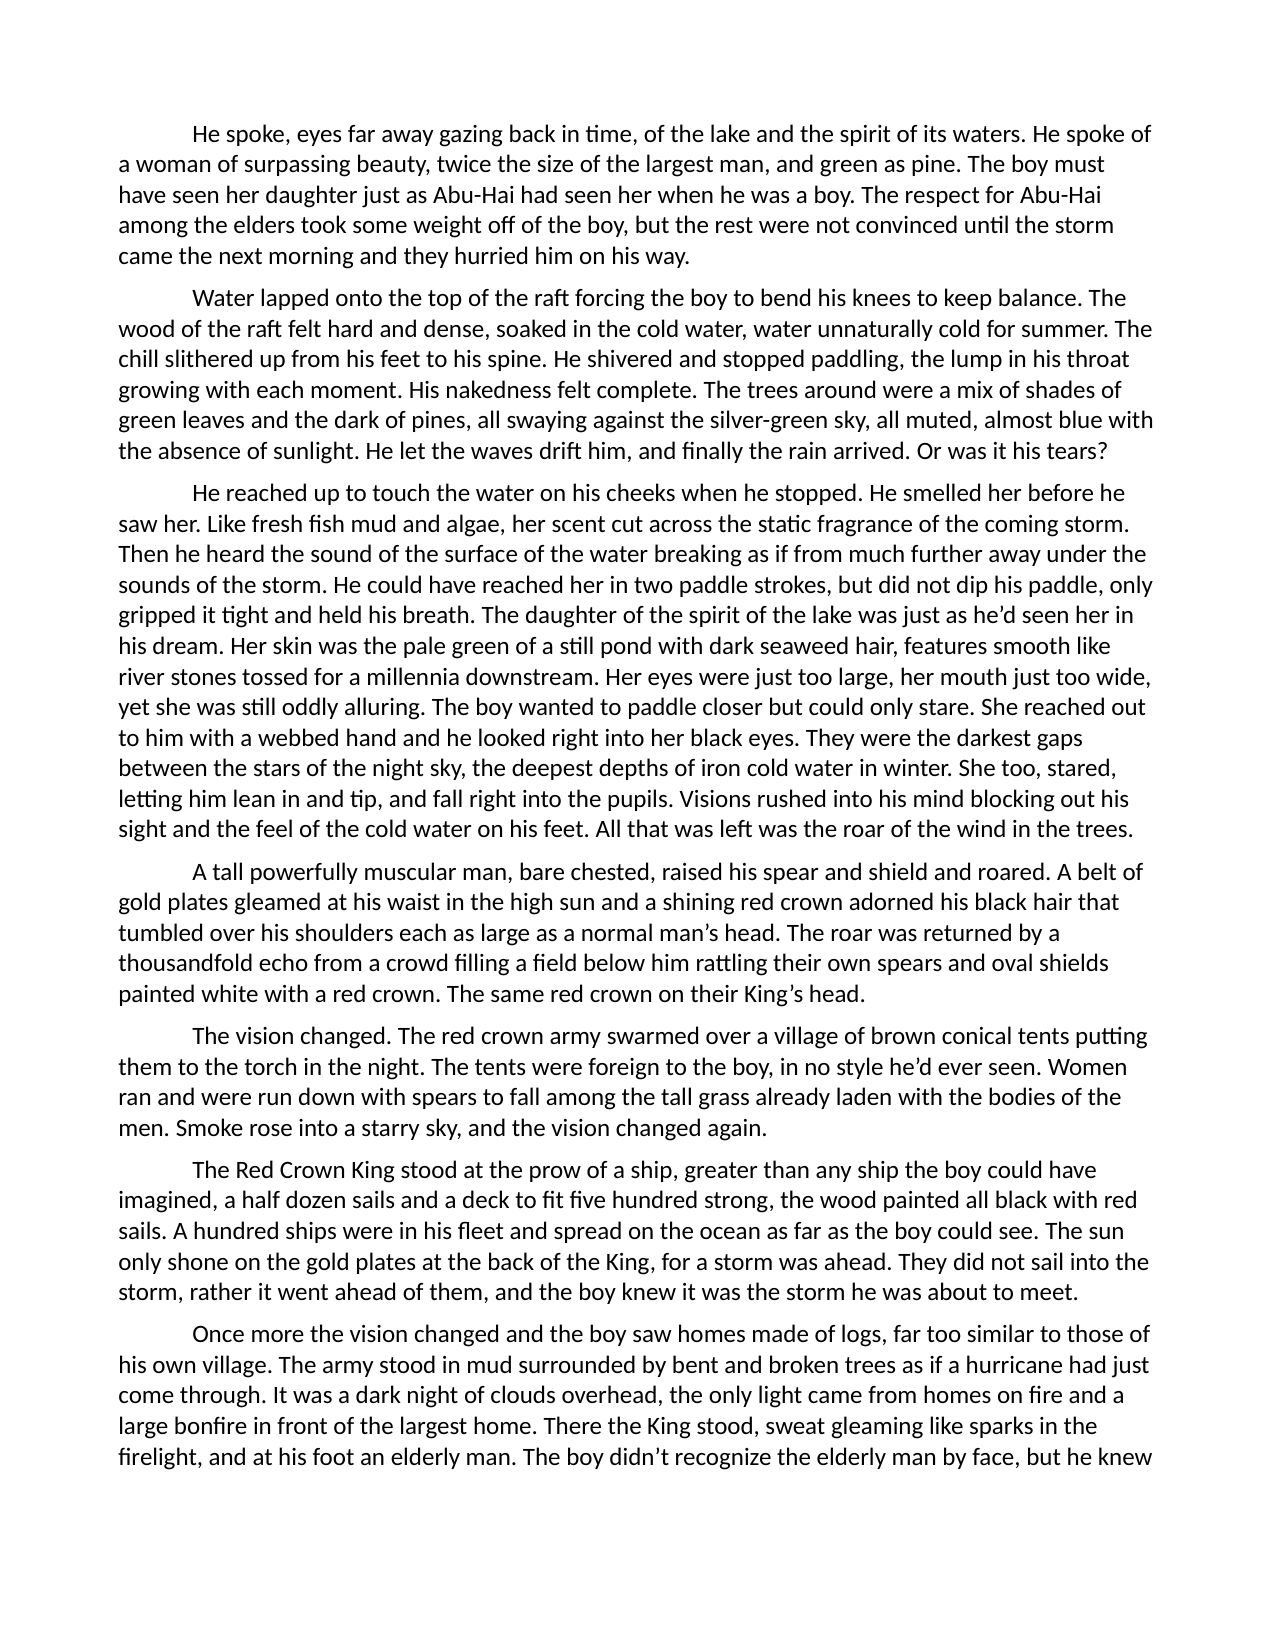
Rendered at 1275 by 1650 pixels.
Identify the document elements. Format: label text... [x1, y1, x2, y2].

text He spoke, eyes far away gazing back in time, of the lake and the spirit of its waters. He spoke of a woman of surpassing beauty, twice the size of the largest man, and green as pine. The boy must have seen her daughter just as Abu-Hai had seen her when he was a boy. The respect for Abu-Hai among the elders took some weight off of the boy, but the rest were not convinced until the storm came the next morning and they hurried him on his way. [118, 118, 1157, 271]
text Water lapped onto the top of the raft forcing the boy to bend his knees to keep balance. The wood of the raft felt hard and dense, soaked in the cold water, water unnaturally cold for summer. The chill slithered up from his feet to his spine. He shivered and stopped paddling, the lump in his throat growing with each moment. His nakedness felt complete. The trees around were a mix of shades of green leaves and the dark of pines, all swaying against the silver-green sky, all muted, almost blue with the absence of sunlight. He let the waves drift him, and finally the rain arrived. Or was it his tears? [118, 283, 1157, 466]
text A tall powerfully muscular man, bare chested, raised his spear and shield and roared. A belt of gold plates gleamed at his waist in the high sun and a shining red crown adorned his black hair that tumbled over his shoulders each as large as a normal man’s head. The roar was returned by a thousandfold echo from a crowd filling a field below him rattling their own spears and oval shields painted white with a red crown. The same red crown on their King’s head. [118, 856, 1157, 1008]
text The Red Crown King stood at the prow of a ship, greater than any ship the boy could have imagined, a half dozen sails and a deck to fit five hundred strong, the wood painted all black with red sails. A hundred ships were in his fleet and spread on the ocean as far as the boy could see. The sun only shone on the gold plates at the back of the King, for a storm was ahead. They did not sail into the storm, rather it went ahead of them, and the boy knew it was the storm he was about to meet. [118, 1154, 1157, 1307]
text The vision changed. The red crown army swarmed over a village of brown conical tents putting them to the torch in the night. The tents were foreign to the boy, in no style he’d ever seen. Women ran and were run down with spears to fall among the tall grass already laden with the bodies of the men. Smoke rose into a starry sky, and the vision changed again. [118, 1020, 1157, 1142]
text Once more the vision changed and the boy saw homes made of logs, far too similar to those of his own village. The army stood in mud surrounded by bent and broken trees as if a hurricane had just come through. It was a dark night of clouds overhead, the only light came from homes on fire and a large bonfire in front of the largest home. There the King stood, sweat gleaming like sparks in the firelight, and at his foot an elderly man. The boy didn’t recognize the elderly man by face, but he knew [118, 1319, 1157, 1471]
text He reached up to touch the water on his cheeks when he stopped. He smelled her before he saw her. Like fresh fish mud and algae, her scent cut across the static fragrance of the coming storm. Then he heard the sound of the surface of the water breaking as if from much further away under the sounds of the storm. He could have reached her in two paddle strokes, but did not dip his paddle, only gripped it tight and held his breath. The daughter of the spirit of the lake was just as he’d seen her in his dream. Her skin was the pale green of a still pond with dark seaweed hair, features smooth like river stones tossed for a millennia downstream. Her eyes were just too large, her mouth just too wide, yet she was still oddly alluring. The boy wanted to paddle closer but could only stare. She reached out to him with a webbed hand and he looked right into her black eyes. They were the darkest gaps between the stars of the night sky, the deepest depths of iron cold water in winter. She too, stared, letting him lean in and tip, and fall right into the pupils. Visions rushed into his mind blocking out his sight and the feel of the cold water on his feet. All that was left was the roar of the wind in the trees. [118, 478, 1157, 844]
